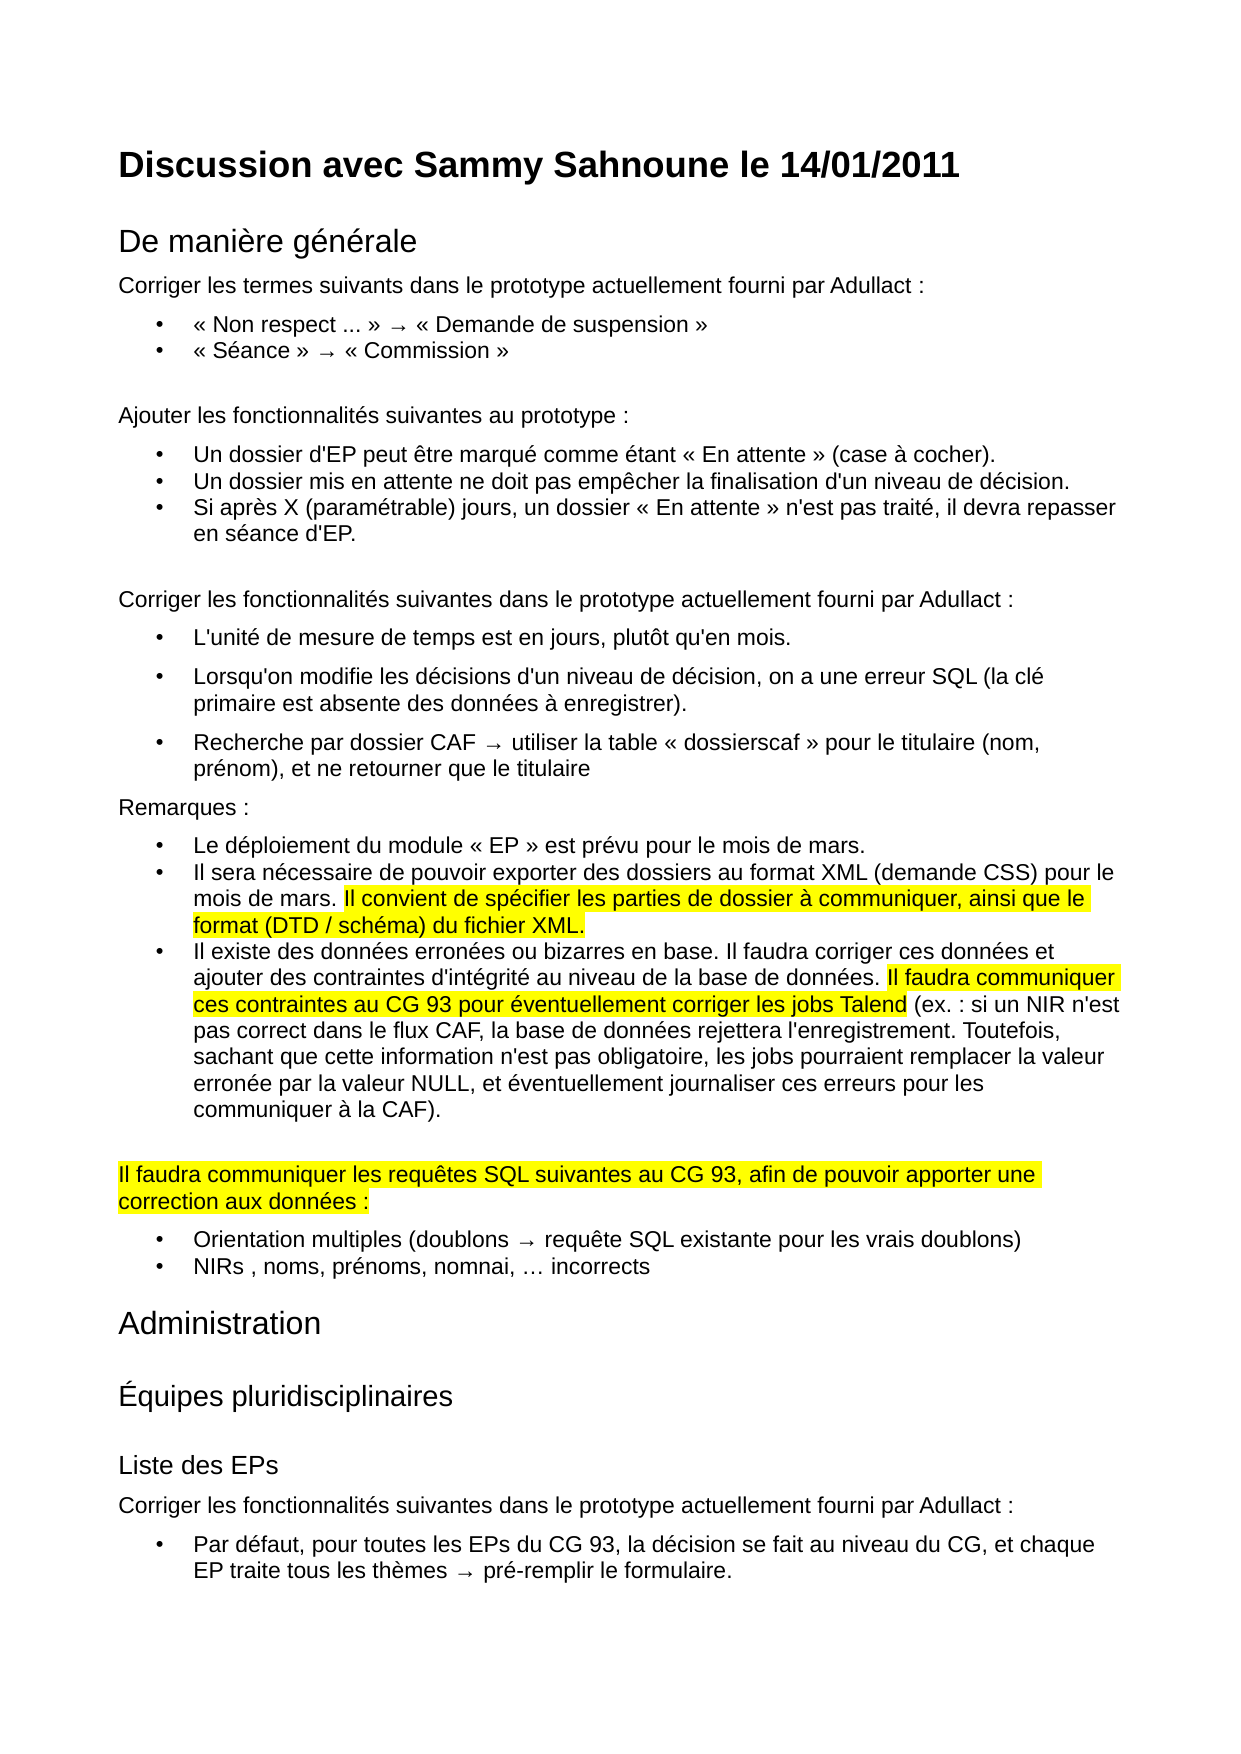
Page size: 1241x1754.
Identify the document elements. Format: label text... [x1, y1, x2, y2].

subtitle Administration [118, 1304, 1122, 1341]
list Il sera nécessaire de pouvoir exporter des dossiers au format XML (demande CSS) pour le mois de mars. Il convient de spécifier les parties de dossier à communiquer, ainsi que le format (DTD / schéma) du fichier XML. [156, 859, 1122, 938]
text Ajouter les fonctionnalités suivantes au prototype : [118, 402, 1122, 429]
text Corriger les termes suivants dans le prototype actuellement fourni par Adullact : [118, 272, 1122, 298]
text Remarques : [118, 794, 1122, 820]
subtitle Liste des EPs [118, 1449, 1122, 1480]
text Corriger les fonctionnalités suivantes dans le prototype actuellement fourni par Adullact : [118, 1492, 1122, 1519]
text Il faudra communiquer les requêtes SQL suivantes au CG 93, afin de pouvoir apporter une correction aux données : [118, 1161, 1122, 1214]
list « Séance » → « Commission » [156, 337, 1122, 363]
list Par défaut, pour toutes les EPs du CG 93, la décision se fait au niveau du CG, et chaque EP traite tous les thèmes → pré-remplir le formulaire. [156, 1531, 1122, 1584]
list Le déploiement du module « EP » est prévu pour le mois de mars. [156, 832, 1122, 859]
list Recherche par dossier CAF → utiliser la table « dossierscaf » pour le titulaire (nom, prénom), et ne retourner que le titulaire [156, 728, 1122, 781]
list Un dossier mis en attente ne doit pas empêcher la finalisation d'un niveau de décision. [156, 468, 1122, 494]
list L'unité de mesure de temps est en jours, plutôt qu'en mois. [156, 624, 1122, 651]
list Orientation multiples (doublons → requête SQL existante pour les vrais doublons) [156, 1226, 1122, 1253]
subtitle Discussion avec Sammy Sahnoune le 14/01/2011 [118, 143, 1122, 185]
list Un dossier d'EP peut être marqué comme étant « En attente » (case à cocher). [156, 441, 1122, 468]
subtitle Équipes pluridisciplinaires [118, 1378, 1122, 1412]
list NIRs , noms, prénoms, nomnai, … incorrects [156, 1253, 1122, 1279]
list Lorsqu'on modifie les décisions d'un niveau de décision, on a une erreur SQL (la clé primaire est absente des données à enregistrer). [156, 663, 1122, 716]
list Si après X (paramétrable) jours, un dossier « En attente » n'est pas traité, il devra repasser en séance d'EP. [156, 494, 1122, 547]
list Il existe des données erronées ou bizarres en base. Il faudra corriger ces données et ajouter des contraintes d'intégrité au niveau de la base de données. Il faudra communiquer ces contraintes au CG 93 pour éventuellement corriger les jobs Talend (ex. : si un NIR n'est pas correct dans le flux CAF, la base de données rejettera l'enregistrement. Toutefois, sachant que cette information n'est pas obligatoire, les jobs pourraient remplacer la valeur erronée par la valeur NULL, et éventuellement journaliser ces erreurs pour les communiquer à la CAF). [156, 938, 1122, 1122]
subtitle De manière générale [118, 223, 1122, 259]
list « Non respect ... » → « Demande de suspension » [156, 311, 1122, 337]
text Corriger les fonctionnalités suivantes dans le prototype actuellement fourni par Adullact : [118, 586, 1122, 612]
